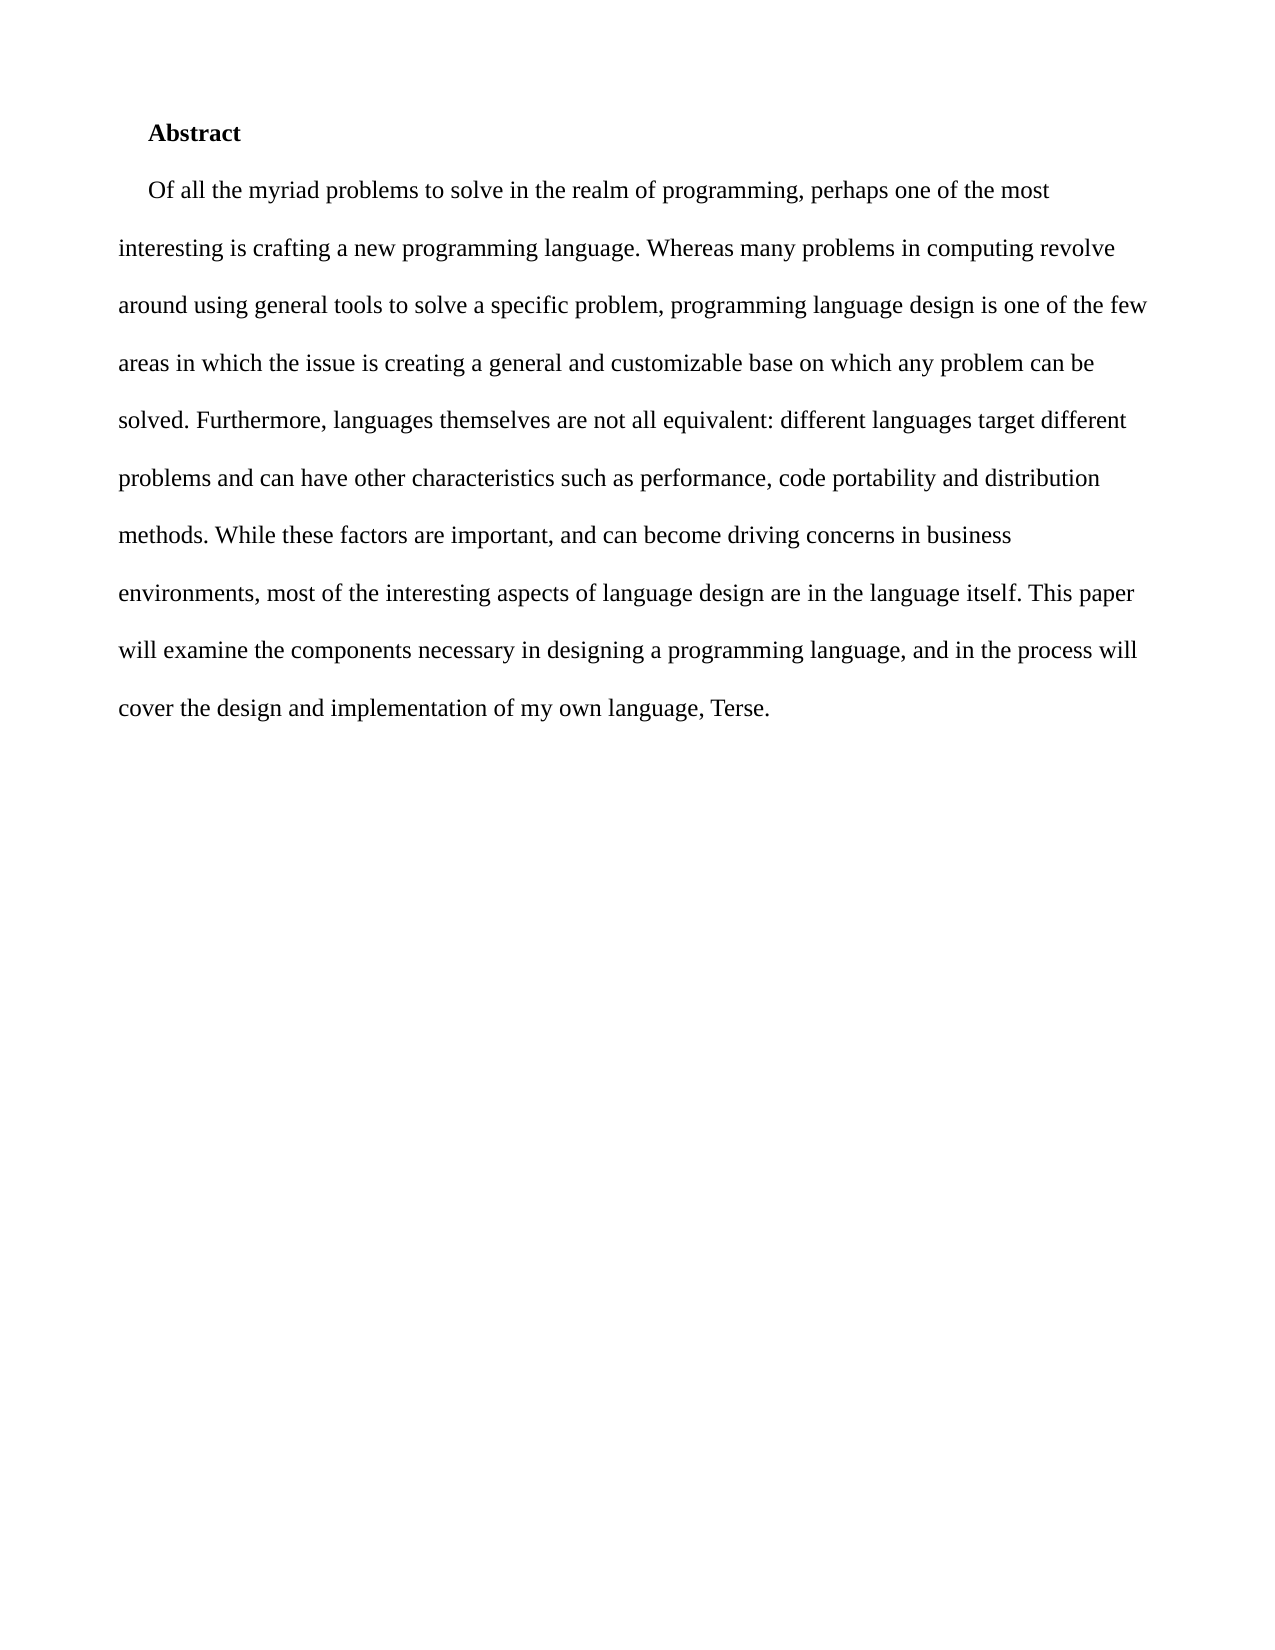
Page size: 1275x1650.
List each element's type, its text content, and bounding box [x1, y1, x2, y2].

text Abstract [118, 118, 1157, 147]
text Of all the myriad problems to solve in the realm of programming, perhaps one of the most interesting is crafting a new programming language. Whereas many problems in computing revolve around using general tools to solve a specific problem, programming language design is one of the few areas in which the issue is creating a general and customizable base on which any problem can be solved. Furthermore, languages themselves are not all equivalent: different languages target different problems and can have other characteristics such as performance, code portability and distribution methods. While these factors are important, and can become driving concerns in business environments, most of the interesting aspects of language design are in the language itself. This paper will examine the components necessary in designing a programming language, and in the process will cover the design and implementation of my own language, Terse. [118, 176, 1157, 722]
